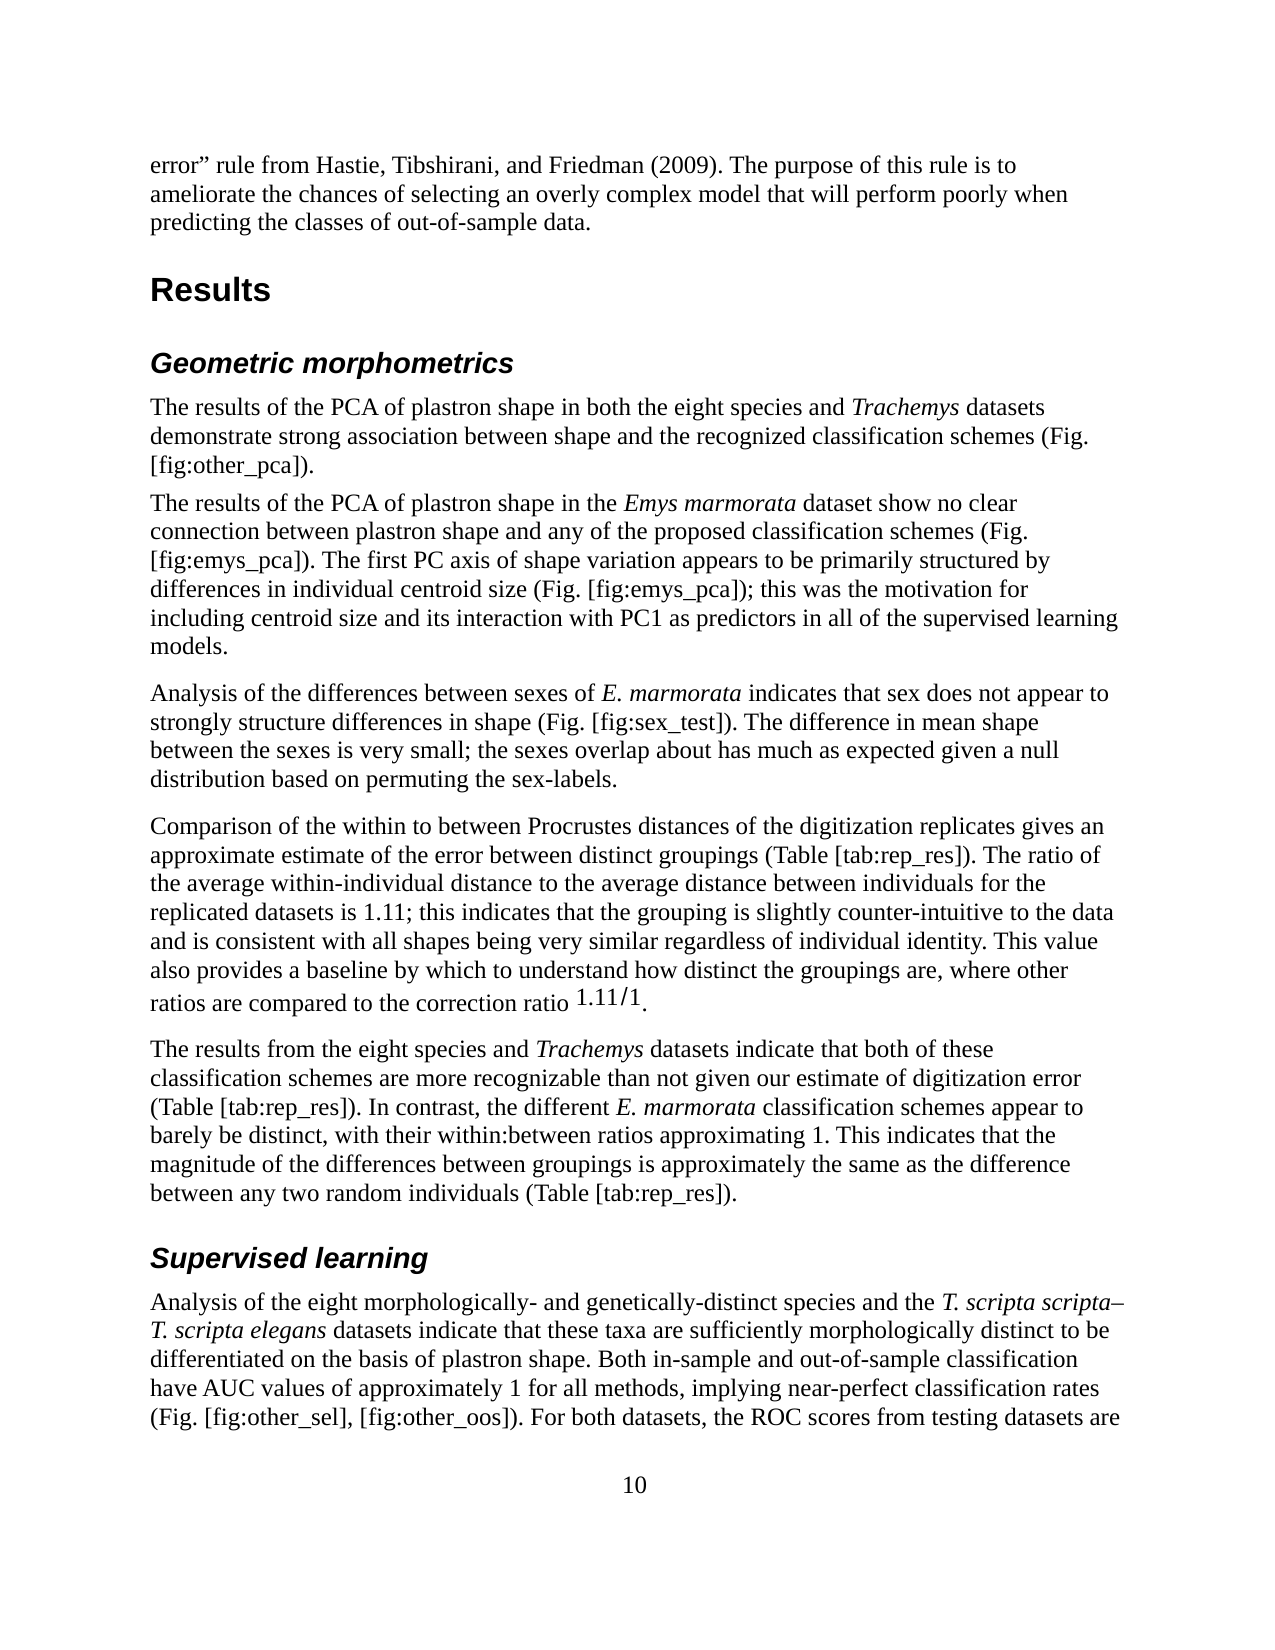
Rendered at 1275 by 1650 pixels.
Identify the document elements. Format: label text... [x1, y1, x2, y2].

text error” rule from Hastie, Tibshirani, and Friedman (2009). The purpose of this rule is to ameliorate the chances of selecting an overly complex model that will perform poorly when predicting the classes of out-of-sample data. [150, 150, 1125, 236]
subtitle Results [150, 270, 1125, 309]
text The results of the PCA of plastron shape in both the eight species and Trachemys datasets demonstrate strong association between shape and the recognized classification schemes (Fig. [fig:other_pca]). [150, 392, 1125, 479]
text Analysis of the differences between sexes of E. marmorata indicates that sex does not appear to strongly structure differences in shape (Fig. [fig:sex_test]). The difference in mean shape between the sexes is very small; the sexes overlap about has much as expected given a null distribution based on permuting the sex-labels. [150, 678, 1125, 793]
text The results of the PCA of plastron shape in the Emys marmorata dataset show no clear connection between plastron shape and any of the proposed classification schemes (Fig. [fig:emys_pca]). The first PC axis of shape variation appears to be primarily structured by differences in individual centroid size (Fig. [fig:emys_pca]); this was the motivation for including centroid size and its interaction with PC1 as predictors in all of the supervised learning models. [150, 488, 1125, 660]
subtitle Geometric morphometrics [150, 346, 1125, 380]
text Comparison of the within to between Procrustes distances of the digitization replicates gives an approximate estimate of the error between distinct groupings (Table [tab:rep_res]). The ratio of the average within-individual distance to the average distance between individuals for the replicated datasets is 1.11; this indicates that the grouping is slightly counter-intuitive to the data and is consistent with all shapes being very similar regardless of individual identity. This value also provides a baseline by which to understand how distinct the groupings are, where other ratios are compared to the correction ratio . [150, 811, 1125, 1016]
text Analysis of the eight morphologically- and genetically-distinct species and the T. scripta scripta–T. scripta elegans datasets indicate that these taxa are sufficiently morphologically distinct to be differentiated on the basis of plastron shape. Both in-sample and out-of-sample classification have AUC values of approximately 1 for all methods, implying near-perfect classification rates (Fig. [fig:other_sel], [fig:other_oos]). For both datasets, the ROC scores from testing datasets are [150, 1287, 1125, 1431]
text The results from the eight species and Trachemys datasets indicate that both of these classification schemes are more recognizable than not given our estimate of digitization error (Table [tab:rep_res]). In contrast, the different E. marmorata classification schemes appear to barely be distinct, with their within:between ratios approximating 1. This indicates that the magnitude of the differences between groupings is approximately the same as the difference between any two random individuals (Table [tab:rep_res]). [150, 1034, 1125, 1207]
subtitle Supervised learning [150, 1241, 1125, 1274]
